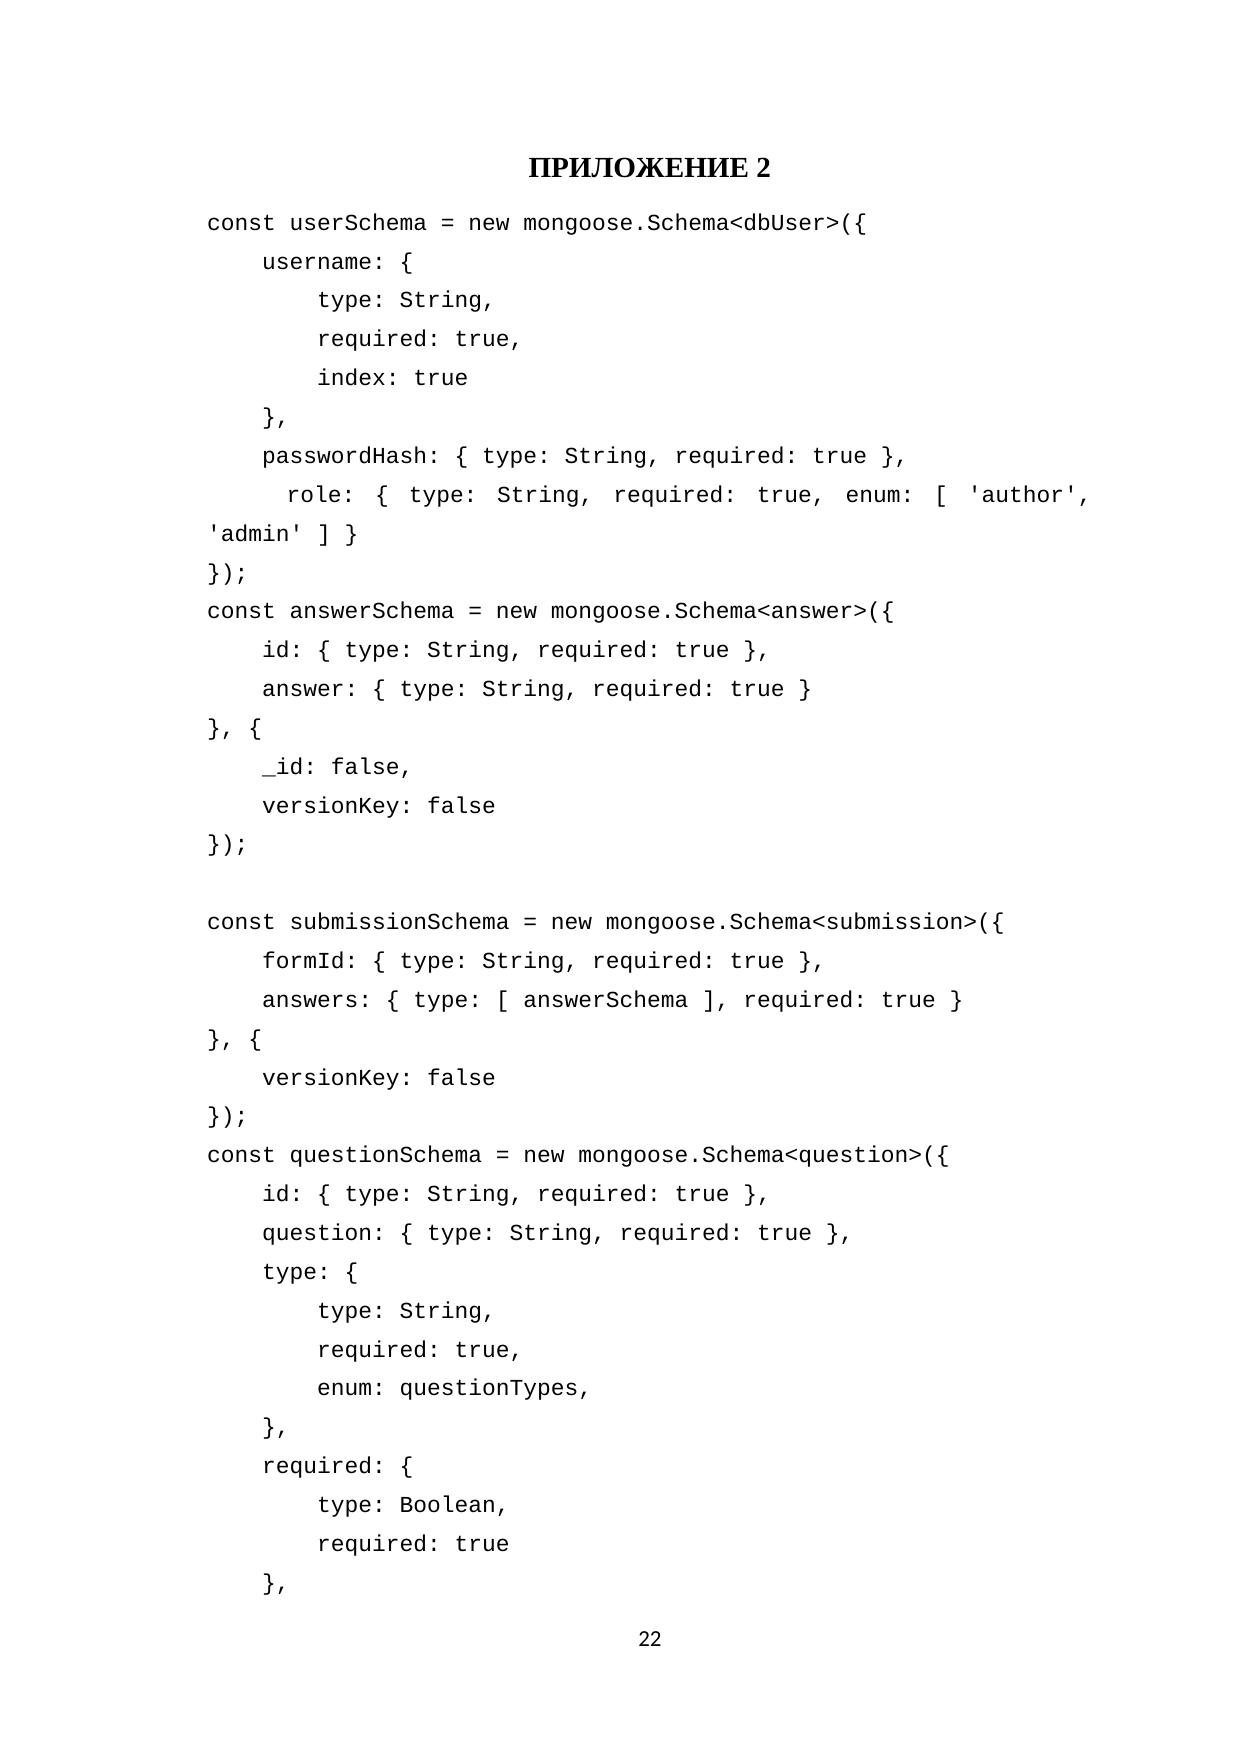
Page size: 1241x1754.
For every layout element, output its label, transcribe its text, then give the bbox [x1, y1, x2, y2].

text required: true, [207, 328, 1092, 354]
text const userSchema = new mongoose.Schema<dbUser>({ [207, 211, 1092, 237]
text }); [207, 1105, 1092, 1131]
text id: { type: String, required: true }, [207, 1182, 1092, 1208]
text enum: questionTypes, [207, 1377, 1092, 1403]
text }, { [207, 716, 1092, 742]
text versionKey: false [207, 794, 1092, 820]
text }, [207, 405, 1092, 431]
text answer: { type: String, required: true } [207, 677, 1092, 703]
text versionKey: false [207, 1066, 1092, 1092]
text role: { type: String, required: true, enum: [ 'author', 'admin' ] } [207, 483, 1092, 548]
text passwordHash: { type: String, required: true }, [207, 444, 1092, 470]
text id: { type: String, required: true }, [207, 638, 1092, 664]
text username: { [207, 250, 1092, 276]
text const answerSchema = new mongoose.Schema<answer>({ [207, 600, 1092, 626]
text answers: { type: [ answerSchema ], required: true } [207, 988, 1092, 1014]
text type: String, [207, 1299, 1092, 1325]
text const submissionSchema = new mongoose.Schema<submission>({ [207, 911, 1092, 936]
text required: { [207, 1454, 1092, 1480]
text }); [207, 833, 1092, 859]
text type: String, [207, 289, 1092, 315]
text required: true, [207, 1338, 1092, 1364]
text }, [207, 1416, 1092, 1442]
text question: { type: String, required: true }, [207, 1221, 1092, 1247]
text type: Boolean, [207, 1493, 1092, 1519]
text }); [207, 561, 1092, 587]
text _id: false, [207, 755, 1092, 781]
text const questionSchema = new mongoose.Schema<question>({ [207, 1144, 1092, 1169]
text type: { [207, 1260, 1092, 1286]
text required: true [207, 1532, 1092, 1558]
text formId: { type: String, required: true }, [207, 949, 1092, 975]
text index: true [207, 367, 1092, 392]
subtitle Приложение 2 [207, 150, 1092, 183]
text }, { [207, 1027, 1092, 1053]
text }, [207, 1571, 1092, 1597]
